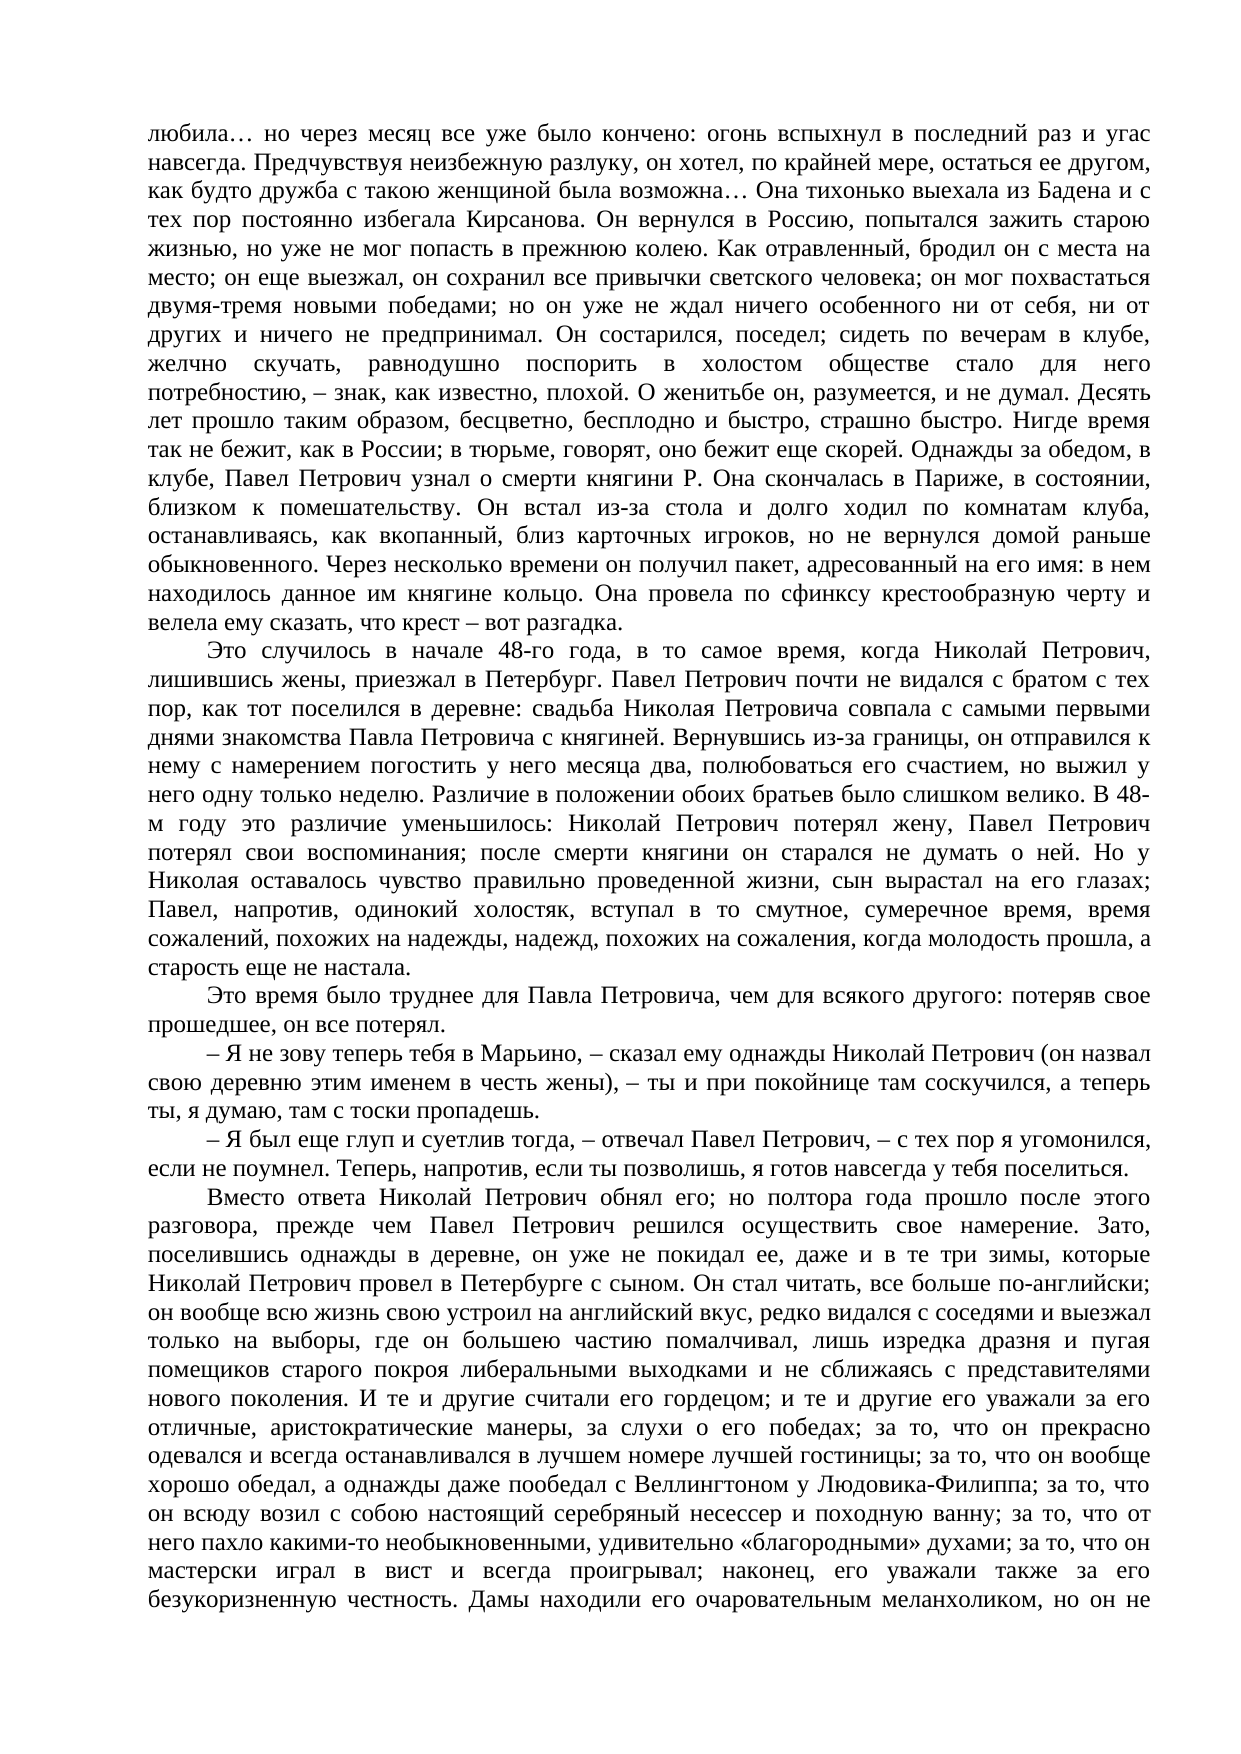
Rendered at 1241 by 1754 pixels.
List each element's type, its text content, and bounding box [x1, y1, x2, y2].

text – Я не зову теперь тебя в Марьино, – сказал ему однажды Николай Петрович (он назвал свою деревню этим именем в честь жены), – ты и при покойнице там соскучился, а теперь ты, я думаю, там с тоски пропадешь. [148, 1038, 1152, 1124]
text – Я был еще глуп и суетлив тогда, – отвечал Павел Петрович, – с тех пор я угомонился, если не поумнел. Теперь, напротив, если ты позволишь, я готов навсегда у тебя поселиться. [148, 1124, 1152, 1182]
text любила… но через месяц все уже было кончено: огонь вспыхнул в последний раз и угас навсегда. Предчувствуя неизбежную разлуку, он хотел, по крайней мере, остаться ее другом, как будто дружба с такою женщиной была возможна… Она тихонько выехала из Бадена и с тех пор постоянно избегала Кирсанова. Он вернулся в Россию, попытался зажить старою жизнью, но уже не мог попасть в прежнюю колею. Как отравленный, бродил он с места на место; он еще выезжал, он сохранил все привычки светского человека; он мог похвастаться двумя-тремя новыми победами; но он уже не ждал ничего особенного ни от себя, ни от других и ничего не предпринимал. Он состарился, поседел; сидеть по вечерам в клубе, желчно скучать, равнодушно поспорить в холостом обществе стало для него потребностию, – знак, как известно, плохой. О женитьбе он, разумеется, и не думал. Десять лет прошло таким образом, бесцветно, бесплодно и быстро, страшно быстро. Нигде время так не бежит, как в России; в тюрьме, говорят, оно бежит еще скорей. Однажды за обедом, в клубе, Павел Петрович узнал о смерти княгини Р. Она скончалась в Париже, в состоянии, близком к помешательству. Он встал из-за стола и долго ходил по комнатам клуба, останавливаясь, как вкопанный, близ карточных игроков, но не вернулся домой раньше обыкновенного. Через несколько времени он получил пакет, адресованный на его имя: в нем находилось данное им княгине кольцо. Она провела по сфинксу крестообразную черту и велела ему сказать, что крест – вот разгадка. [148, 118, 1152, 636]
text Это случилось в начале 48-го года, в то самое время, когда Николай Петрович, лишившись жены, приезжал в Петербург. Павел Петрович почти не видался с братом с тех пор, как тот поселился в деревне: свадьба Николая Петровича совпала с самыми первыми днями знакомства Павла Петровича с княгиней. Вернувшись из-за границы, он отправился к нему с намерением погостить у него месяца два, полюбоваться его счастием, но выжил у него одну только неделю. Различие в положении обоих братьев было слишком велико. В 48-м году это различие уменьшилось: Николай Петрович потерял жену, Павел Петрович потерял свои воспоминания; после смерти княгини он старался не думать о ней. Но у Николая оставалось чувство правильно проведенной жизни, сын вырастал на его глазах; Павел, напротив, одинокий холостяк, вступал в то смутное, сумеречное время, время сожалений, похожих на надежды, надежд, похожих на сожаления, когда молодость прошла, а старость еще не настала. [148, 636, 1152, 981]
text Это время было труднее для Павла Петровича, чем для всякого другого: потеряв свое прошедшее, он все потерял. [148, 981, 1152, 1038]
text Вместо ответа Николай Петрович обнял его; но полтора года прошло после этого разговора, прежде чем Павел Петрович решился осуществить свое намерение. Зато, поселившись однажды в деревне, он уже не покидал ее, даже и в те три зимы, которые Николай Петрович провел в Петербурге с сыном. Он стал читать, все больше по-английски; он вообще всю жизнь свою устроил на английский вкус, редко видался с соседями и выезжал только на выборы, где он большею частию помалчивал, лишь изредка дразня и пугая помещиков старого покроя либеральными выходками и не сближаясь с представителями нового поколения. И те и другие считали его гордецом; и те и другие его уважали за его отличные, аристократические манеры, за слухи о его победах; за то, что он прекрасно одевался и всегда останавливался в лучшем номере лучшей гостиницы; за то, что он вообще хорошо обедал, а однажды даже пообедал с Веллингтоном у Людовика-Филиппа; за то, что он всюду возил с собою настоящий серебряный несессер и походную ванну; за то, что от него пахло какими-то необыкновенными, удивительно «благородными» духами; за то, что он мастерски играл в вист и всегда проигрывал; наконец, его уважали также за его безукоризненную честность. Дамы находили его очаровательным меланхоликом, но он не [148, 1182, 1152, 1613]
